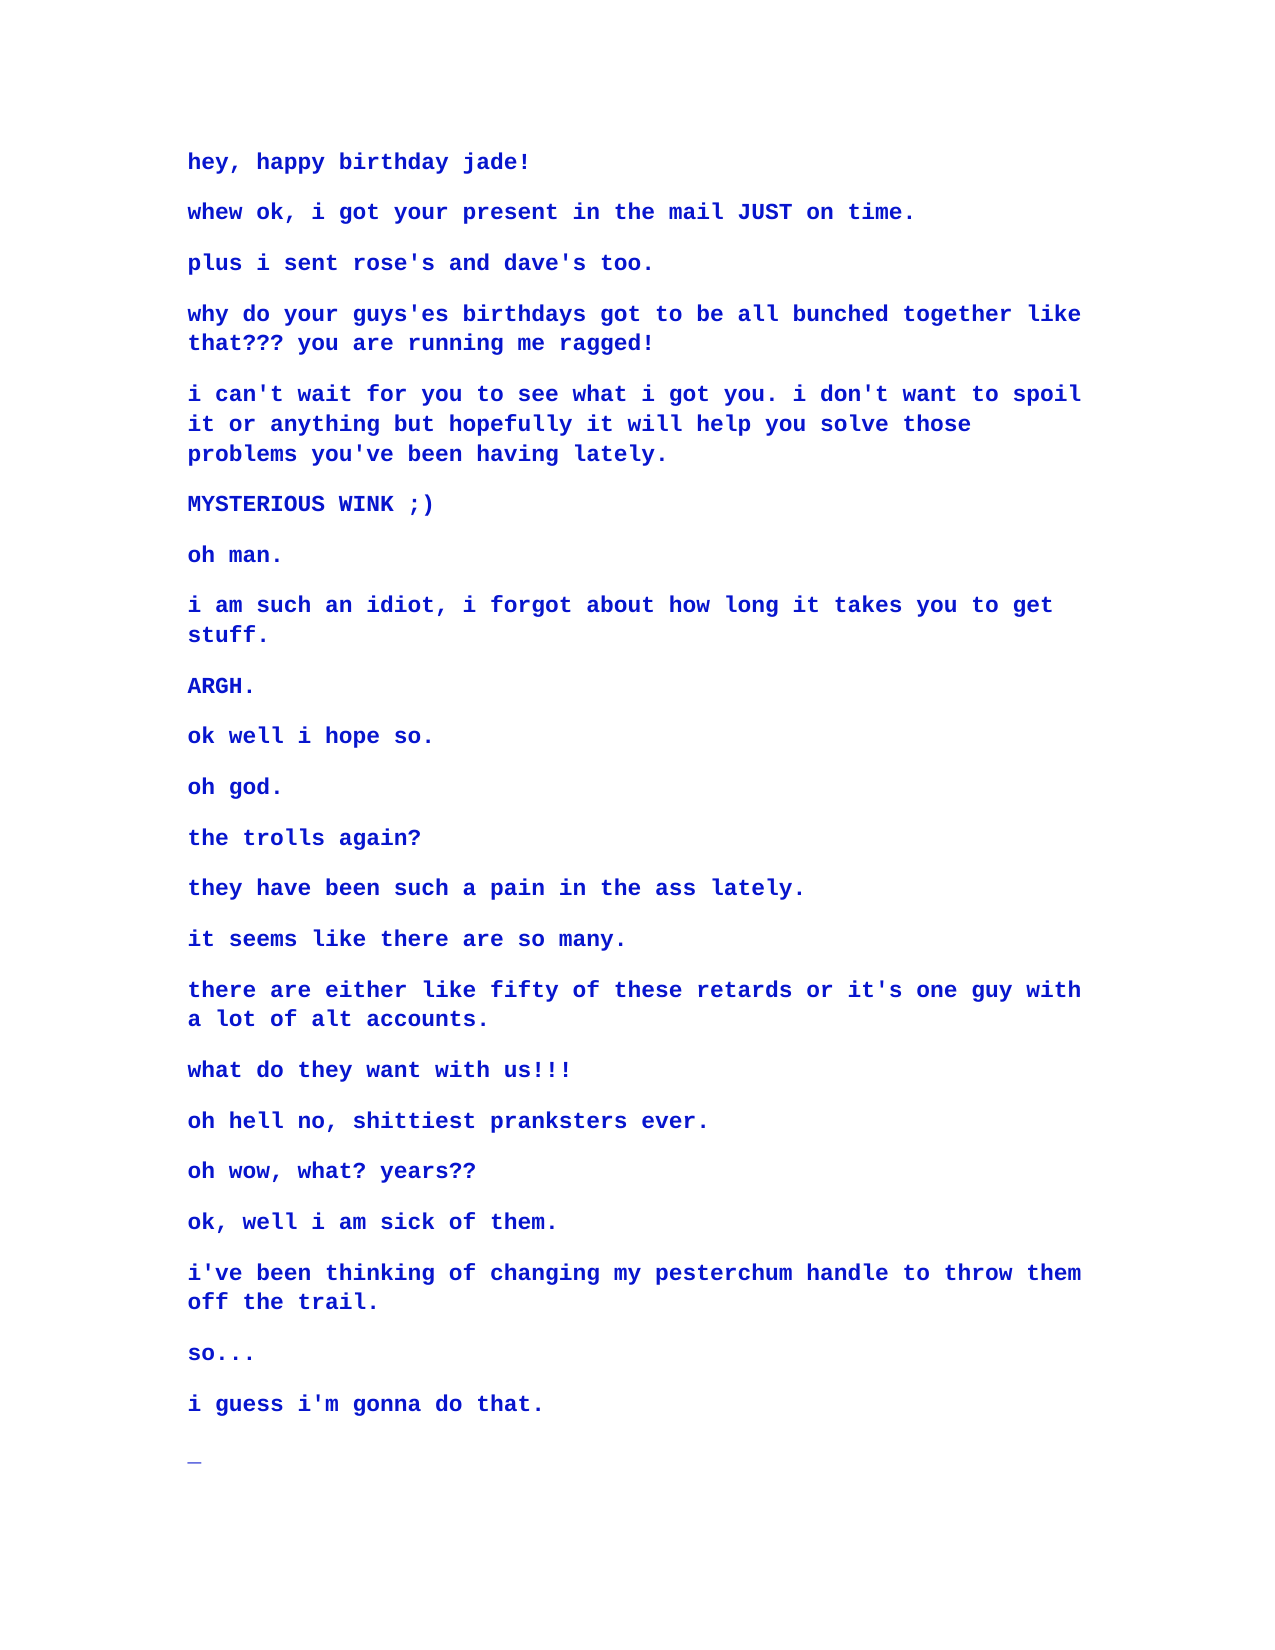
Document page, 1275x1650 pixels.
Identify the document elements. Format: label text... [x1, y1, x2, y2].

text ok, well i am sick of them. [187, 1210, 1087, 1236]
text oh god. [187, 775, 1087, 801]
text MYSTERIOUS WINK ;) [187, 492, 1087, 518]
text what do they want with us!!! [187, 1058, 1087, 1084]
text there are either like fifty of these retards or it's one guy with a lot of alt accounts. [187, 978, 1087, 1034]
text hey, happy birthday jade! [187, 150, 1087, 176]
text oh hell no, shittiest pranksters ever. [187, 1109, 1087, 1135]
text whew ok, i got your present in the mail JUST on time. [187, 201, 1087, 227]
text i've been thinking of changing my pesterchum handle to throw them off the trail. [187, 1261, 1087, 1317]
text i am such an idiot, i forgot about how long it takes you to get stuff. [187, 594, 1087, 649]
text plus i sent rose's and dave's too. [187, 251, 1087, 277]
text they have been such a pain in the ass lately. [187, 877, 1087, 903]
text i guess i'm gonna do that. [187, 1392, 1087, 1418]
text ok well i hope so. [187, 725, 1087, 751]
text _ [187, 1442, 1087, 1468]
text ARGH. [187, 674, 1087, 700]
text so... [187, 1341, 1087, 1367]
text oh wow, what? years?? [187, 1159, 1087, 1186]
text oh man. [187, 543, 1087, 569]
text why do your guys'es birthdays got to be all bunched together like that??? you are running me ragged! [187, 302, 1087, 358]
text it seems like there are so many. [187, 927, 1087, 953]
text the trolls again? [187, 826, 1087, 852]
text i can't wait for you to see what i got you. i don't want to spoil it or anything but hopefully it will help you solve those problems you've been having lately. [187, 382, 1087, 468]
